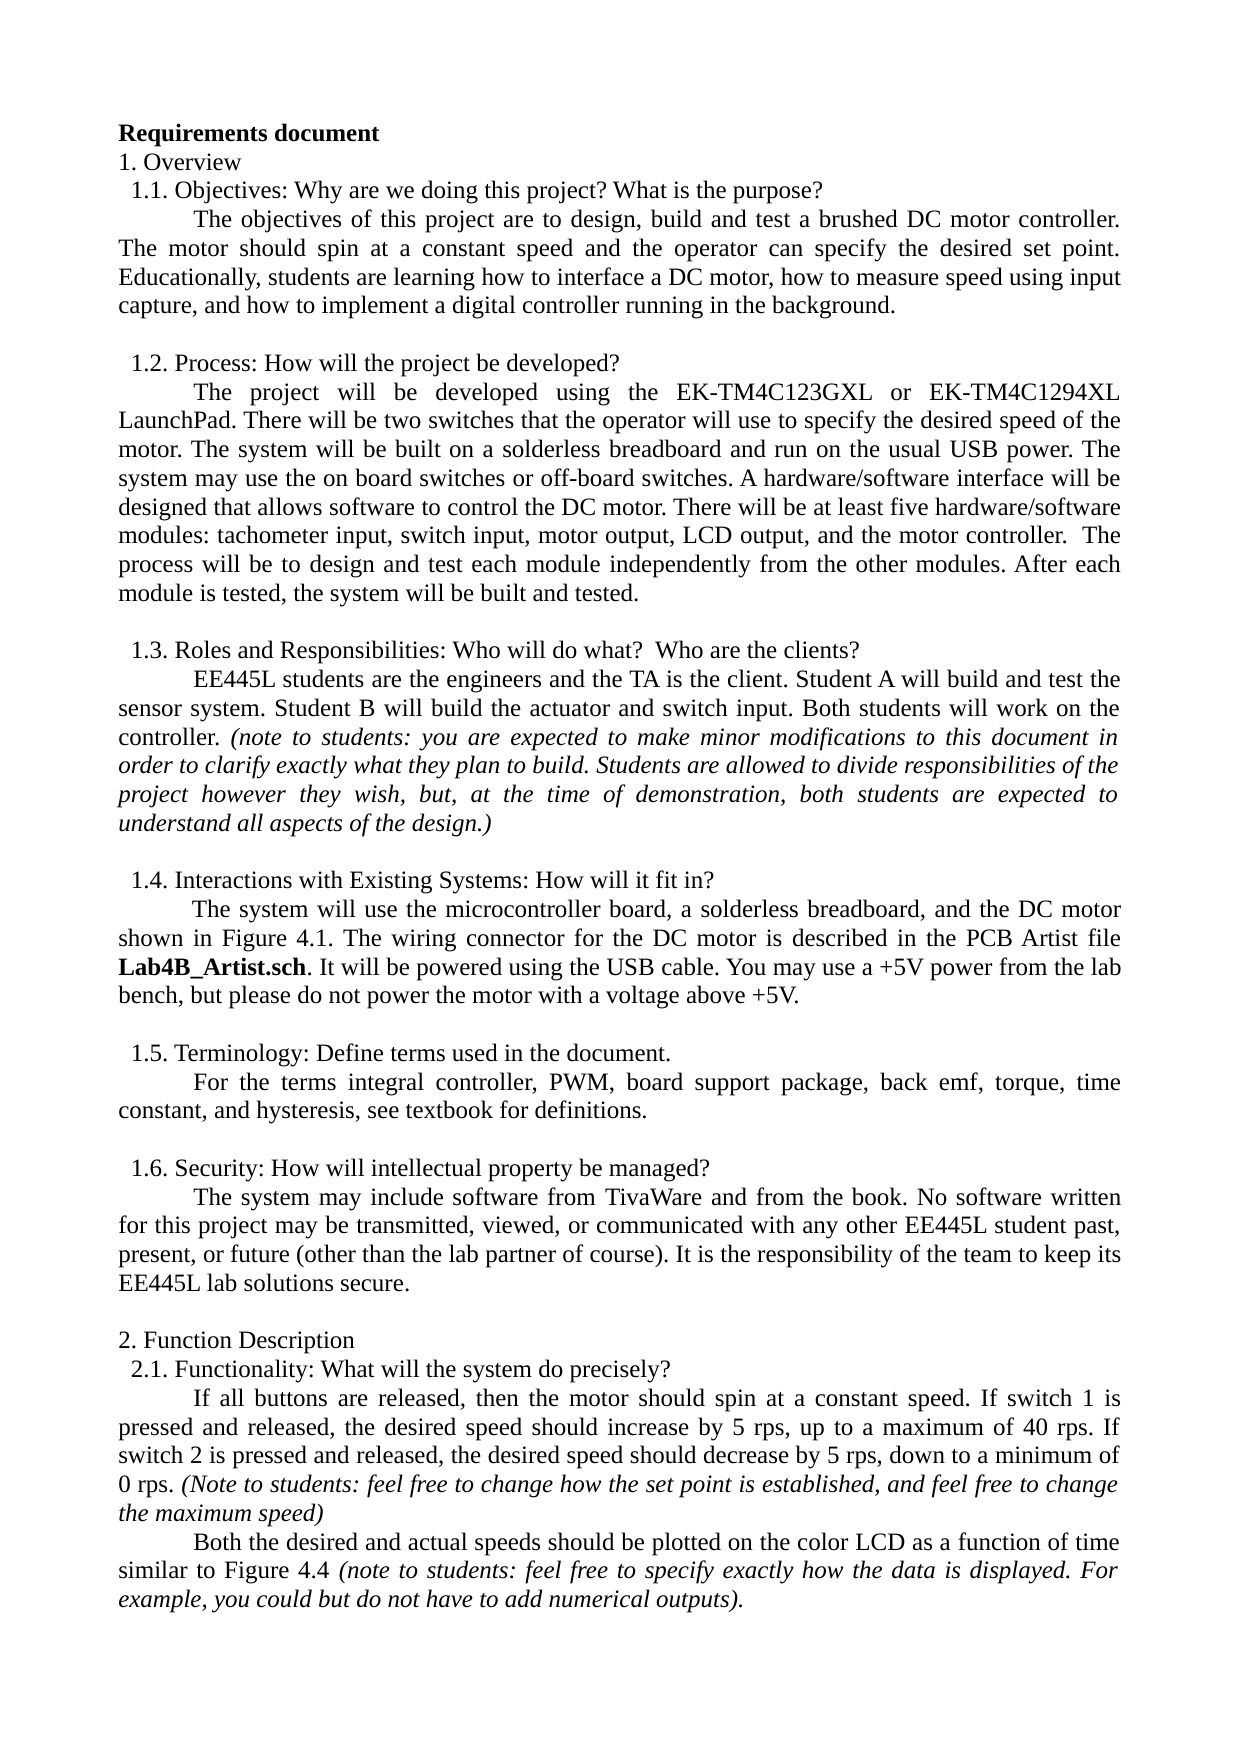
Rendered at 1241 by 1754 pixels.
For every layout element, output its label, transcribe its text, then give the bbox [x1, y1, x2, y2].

text 1. Overview [118, 147, 1122, 176]
text For the terms integral controller, PWM, board support package, back emf, torque, time constant, and hysteresis, see textbook for definitions. [118, 1067, 1122, 1124]
text 1.5. Terminology: Define terms used in the document. [118, 1038, 1122, 1067]
text If all buttons are released, then the motor should spin at a constant speed. If switch 1 is pressed and released, the desired speed should increase by 5 rps, up to a maximum of 40 rps. If switch 2 is pressed and released, the desired speed should decrease by 5 rps, down to a minimum of 0 rps. (Note to students: feel free to change how the set point is established, and feel free to change the maximum speed) [118, 1383, 1122, 1527]
text The system may include software from TivaWare and from the book. No software written for this project may be transmitted, viewed, or communicated with any other EE445L student past, present, or future (other than the lab partner of course). It is the responsibility of the team to keep its EE445L lab solutions secure. [118, 1182, 1122, 1297]
text The project will be developed using the EK-TM4C123GXL or EK-TM4C1294XL LaunchPad. There will be two switches that the operator will use to specify the desired speed of the motor. The system will be built on a solderless breadboard and run on the usual USB power. The system may use the on board switches or off-board switches. A hardware/software interface will be designed that allows software to control the DC motor. There will be at least five hardware/software modules: tachometer input, switch input, motor output, LCD output, and the motor controller. The process will be to design and test each module independently from the other modules. After each module is tested, the system will be built and tested. [118, 377, 1122, 607]
text Requirements document [118, 118, 1122, 147]
text 1.6. Security: How will intellectual property be managed? [118, 1153, 1122, 1182]
text 1.1. Objectives: Why are we doing this project? What is the purpose? [118, 176, 1122, 204]
text 2.1. Functionality: What will the system do precisely? [118, 1354, 1122, 1383]
text 1.4. Interactions with Existing Systems: How will it fit in? [118, 866, 1122, 894]
text The objectives of this project are to design, build and test a brushed DC motor controller. The motor should spin at a constant speed and the operator can specify the desired set point. Educationally, students are learning how to interface a DC motor, how to measure speed using input capture, and how to implement a digital controller running in the background. [118, 204, 1122, 319]
text EE445L students are the engineers and the TA is the client. Student A will build and test the sensor system. Student B will build the actuator and switch input. Both students will work on the controller. (note to students: you are expected to make minor modifications to this document in order to clarify exactly what they plan to build. Students are allowed to divide responsibilities of the project however they wish, but, at the time of demonstration, both students are expected to understand all aspects of the design.) [118, 664, 1122, 837]
text 2. Function Description [118, 1326, 1122, 1354]
text 1.3. Roles and Responsibilities: Who will do what? Who are the clients? [118, 636, 1122, 664]
text The system will use the microcontroller board, a solderless breadboard, and the DC motor shown in Figure 4.1. The wiring connector for the DC motor is described in the PCB Artist file Lab4B_Artist.sch. It will be powered using the USB cable. You may use a +5V power from the lab bench, but please do not power the motor with a voltage above +5V. [118, 894, 1122, 1009]
text 1.2. Process: How will the project be developed? [118, 348, 1122, 377]
text Both the desired and actual speeds should be plotted on the color LCD as a function of time similar to Figure 4.4 (note to students: feel free to specify exactly how the data is displayed. For example, you could but do not have to add numerical outputs). [118, 1527, 1122, 1613]
